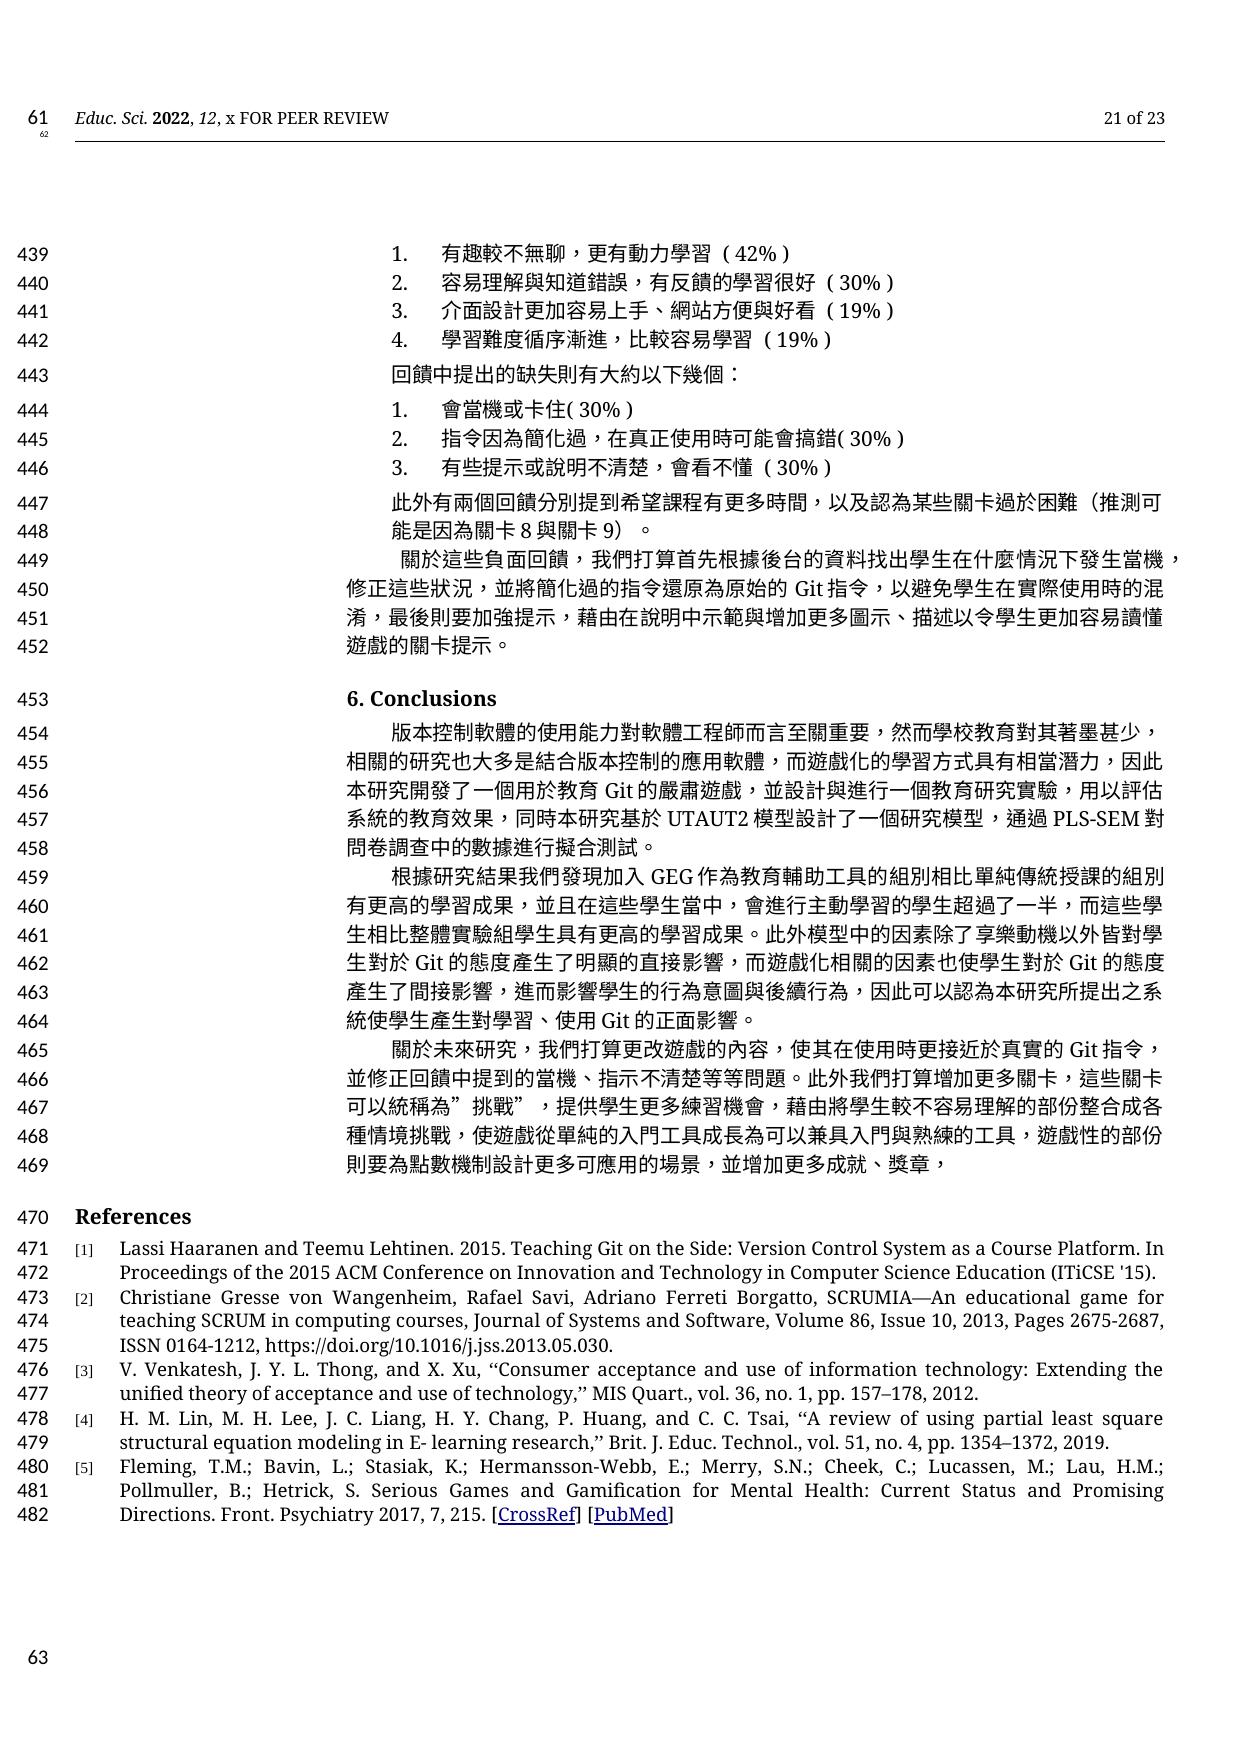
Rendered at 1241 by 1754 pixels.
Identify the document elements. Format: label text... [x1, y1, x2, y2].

list H. M. Lin, M. H. Lee, J. C. Liang, H. Y. Chang, P. Huang, and C. C. Tsai, ‘‘A review of using partial least square structural equation modeling in E- learning research,’’ Brit. J. Educ. Technol., vol. 51, no. 4, pp. 1354–1372, 2019. [75, 1406, 1165, 1454]
list 介面設計更加容易上手、網站方便與好看 ( 19% ) [391, 296, 1165, 325]
list V. Venkatesh, J. Y. L. Thong, and X. Xu, ‘‘Consumer acceptance and use of information technology: Extending the unified theory of acceptance and use of technology,’’ MIS Quart., vol. 36, no. 1, pp. 157–178, 2012. [75, 1358, 1165, 1406]
list 有趣較不無聊，更有動力學習 ( 42% ) [391, 238, 1165, 267]
list Fleming, T.M.; Bavin, L.; Stasiak, K.; Hermansson-Webb, E.; Merry, S.N.; Cheek, C.; Lucassen, M.; Lau, H.M.; Pollmuller, B.; Hetrick, S. Serious Games and Gamification for Mental Health: Current Status and Promising Directions. Front. Psychiatry 2017, 7, 215. [CrossRef] [PubMed] [75, 1454, 1165, 1527]
text 回饋中提出的缺失則有大約以下幾個： [347, 360, 1165, 388]
text 版本控制軟體的使用能力對軟體工程師而言至關重要，然而學校教育對其著墨甚少，相關的研究也大多是結合版本控制的應用軟體，而遊戲化的學習方式具有相當潛力，因此本研究開發了一個用於教育Git的嚴肅遊戲，並設計與進行一個教育研究實驗，用以評估系統的教育效果，同時本研究基於UTAUT2模型設計了一個研究模型，通過PLS-SEM對問卷調查中的數據進行擬合測試。 [347, 718, 1165, 862]
text 關於這些負面回饋，我們打算首先根據後台的資料找出學生在什麼情況下發生當機，修正這些狀況，並將簡化過的指令還原為原始的Git指令，以避免學生在實際使用時的混淆，最後則要加強提示，藉由在說明中示範與增加更多圖示、描述以令學生更加容易讀懂遊戲的關卡提示。 [347, 544, 1165, 660]
list 有些提示或說明不清楚，會看不懂 ( 30% ) [391, 452, 1165, 481]
list Lassi Haaranen and Teemu Lehtinen. 2015. Teaching Git on the Side: Version Control System as a Course Platform. In Proceedings of the 2015 ACM Conference on Innovation and Technology in Computer Science Education (ITiCSE '15). [75, 1236, 1165, 1285]
list 容易理解與知道錯誤，有反饋的學習很好 ( 30% ) [391, 267, 1165, 296]
list 指令因為簡化過，在真正使用時可能會搞錯( 30% ) [391, 423, 1165, 452]
list Christiane Gresse von Wangenheim, Rafael Savi, Adriano Ferreti Borgatto, SCRUMIA—An educational game for teaching SCRUM in computing courses, Journal of Systems and Software, Volume 86, Issue 10, 2013, Pages 2675-2687, ISSN 0164-1212, https://doi.org/10.1016/j.jss.2013.05.030. [75, 1285, 1165, 1358]
text 關於未來研究，我們打算更改遊戲的內容，使其在使用時更接近於真實的Git指令，並修正回饋中提到的當機、指示不清楚等等問題。此外我們打算增加更多關卡，這些關卡可以統稱為”挑戰”，提供學生更多練習機會，藉由將學生較不容易理解的部份整合成各種情境挑戰，使遊戲從單純的入門工具成長為可以兼具入門與熟練的工具，遊戲性的部份則要為點數機制設計更多可應用的場景，並增加更多成就、獎章， [347, 1034, 1165, 1178]
text 根據研究結果我們發現加入GEG作為教育輔助工具的組別相比單純傳統授課的組別有更高的學習成果，並且在這些學生當中，會進行主動學習的學生超過了一半，而這些學生相比整體實驗組學生具有更高的學習成果。此外模型中的因素除了享樂動機以外皆對學生對於Git的態度產生了明顯的直接影響，而遊戲化相關的因素也使學生對於Git的態度產生了間接影響，進而影響學生的行為意圖與後續行為，因此可以認為本研究所提出之系統使學生產生對學習、使用Git的正面影響。 [347, 862, 1165, 1034]
text 此外有兩個回饋分別提到希望課程有更多時間，以及認為某些關卡過於困難（推測可能是因為關卡8與關卡9）。 [391, 487, 1165, 544]
list 會當機或卡住( 30% ) [391, 394, 1165, 423]
list 學習難度循序漸進，比較容易學習 ( 19% ) [391, 325, 1165, 353]
subtitle References [75, 1203, 1165, 1230]
subtitle 6. Conclusions [347, 685, 1165, 712]
